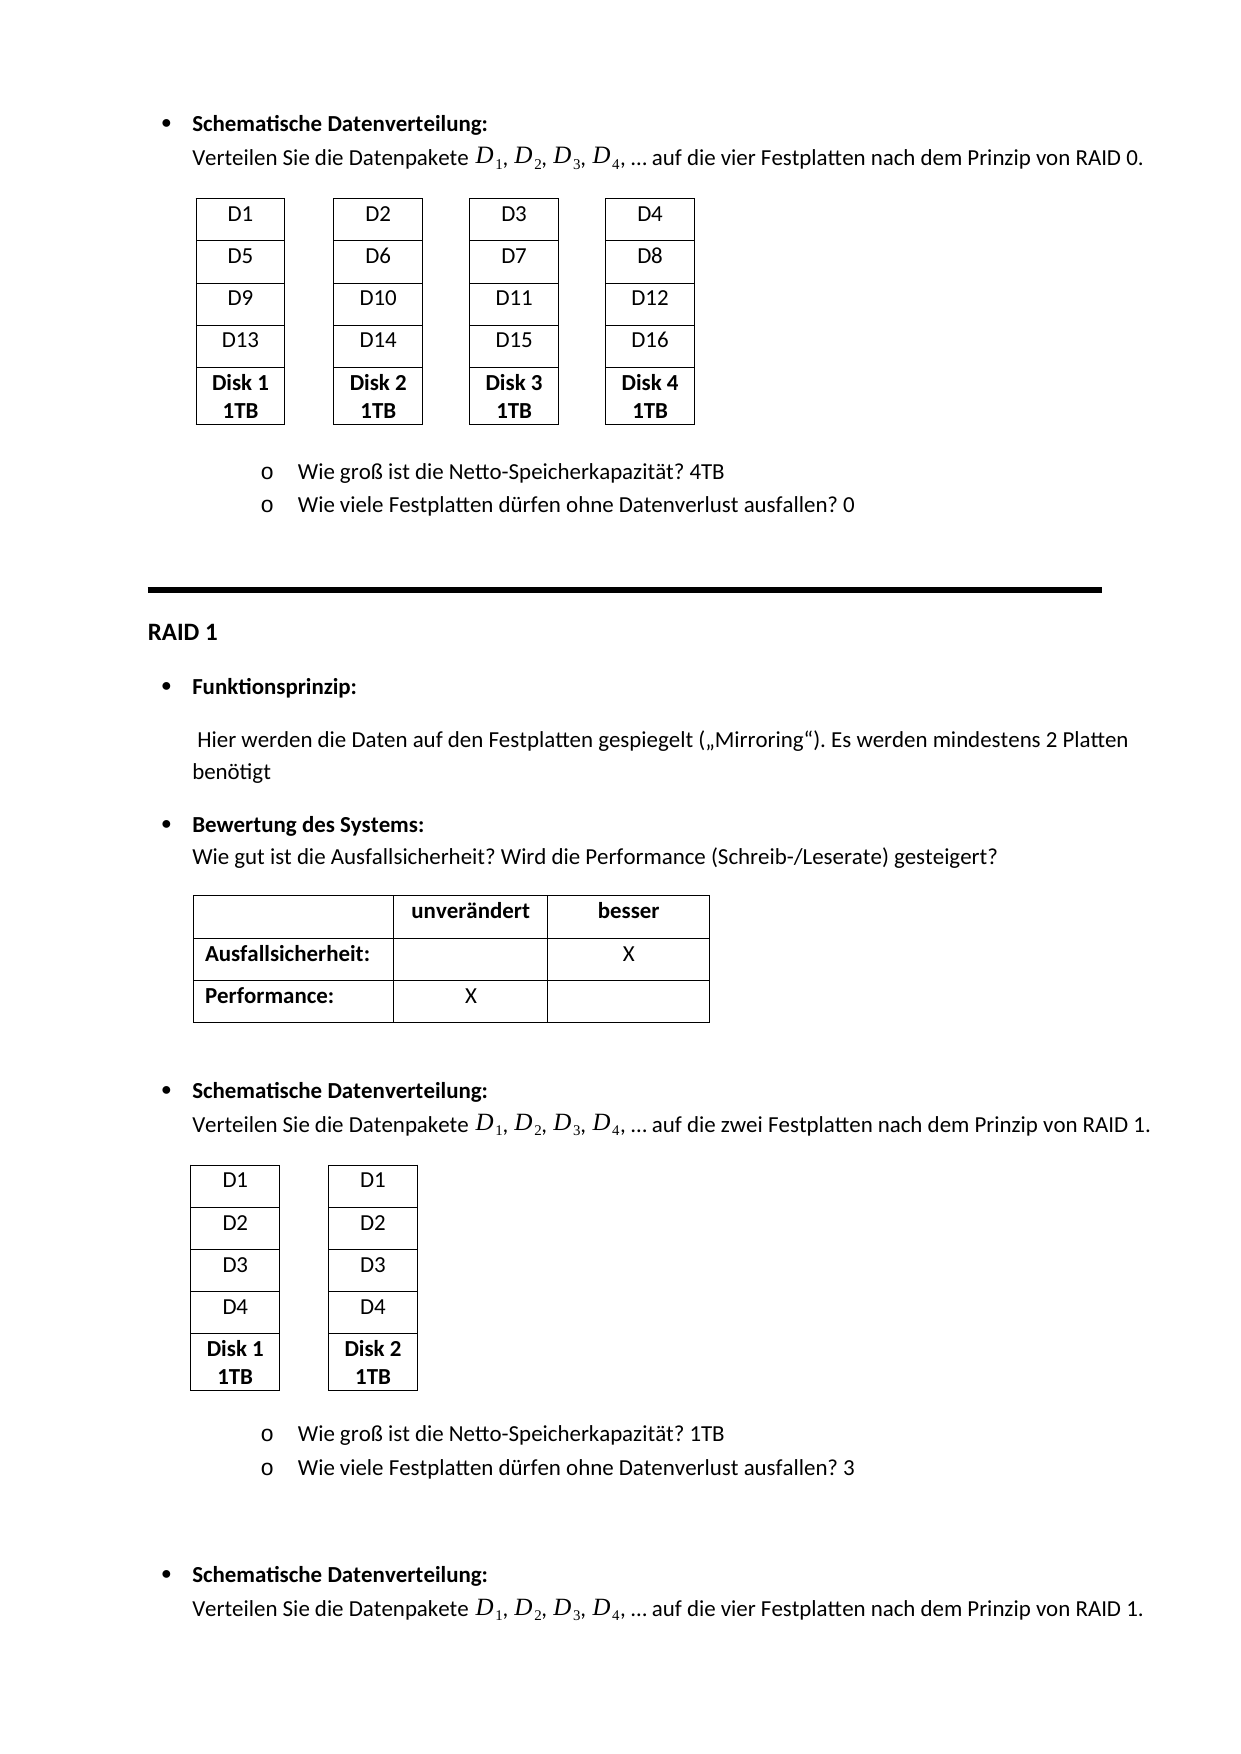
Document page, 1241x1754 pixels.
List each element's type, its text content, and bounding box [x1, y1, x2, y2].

table_cell [280, 1207, 328, 1249]
text Wie gut ist die Ausfallsicherheit? Wird die Performance (Schreib-/Leserate) gesteigert? [148, 842, 1152, 870]
table_cell Disk 1 1TB [197, 368, 284, 424]
table_cell D9 [197, 284, 284, 324]
list Wie groß ist die Netto-Speicherkapazität? 1TB [260, 1419, 1152, 1449]
subtitle Hier werden die Daten auf den Festplatten gespiegelt („Mirroring“). Es werden mindestens 2 Platten benötigt [162, 725, 1152, 785]
table_header [194, 896, 393, 938]
table_cell [394, 939, 547, 980]
table_cell D4 [191, 1292, 279, 1333]
subtitle Funktionsprinzip: [162, 672, 1152, 700]
table_cell [423, 325, 469, 367]
table_header D4 [606, 199, 694, 240]
table_cell X [394, 981, 547, 1022]
table_cell Disk 3 1TB [470, 368, 558, 424]
table_cell [559, 283, 605, 324]
table_cell X [548, 939, 709, 980]
table_cell Performance: [194, 981, 393, 1022]
table_cell [280, 1291, 328, 1333]
table_cell D16 [606, 326, 694, 367]
table_cell D3 [329, 1250, 417, 1291]
table_cell D3 [191, 1250, 279, 1291]
text Verteilen Sie die Datenpakete , , , , … auf die vier Festplatten nach dem Prinzip von RAID 1. [148, 1593, 1152, 1624]
subtitle Bewertung des Systems: [162, 810, 1152, 838]
table_header D2 [334, 199, 422, 240]
table_cell D15 [470, 326, 558, 367]
table_cell D14 [334, 326, 422, 367]
list Wie viele Festplatten dürfen ohne Datenverlust ausfallen? 3 [260, 1453, 1152, 1482]
table_cell [285, 325, 333, 367]
table_header [285, 198, 333, 240]
table_cell D8 [606, 241, 694, 282]
table_header besser [548, 896, 709, 938]
table_header D1 [329, 1166, 417, 1207]
table_header D1 [191, 1166, 279, 1207]
table_cell [423, 240, 469, 282]
list Wie groß ist die Netto-Speicherkapazität? 4TB [260, 457, 1152, 486]
table_cell [548, 981, 709, 1022]
subtitle Schematische Datenverteilung: [162, 1560, 1152, 1588]
table_cell Disk 4 1TB [606, 368, 694, 424]
table_cell D10 [334, 284, 422, 324]
table_header D1 [197, 199, 284, 240]
table_header [280, 1165, 328, 1207]
table_cell D12 [606, 284, 694, 324]
table_cell [423, 283, 469, 324]
table_cell Disk 2 1TB [329, 1334, 417, 1390]
table_cell Disk 1 1TB [191, 1334, 279, 1390]
table_cell D2 [329, 1208, 417, 1249]
table_cell D4 [329, 1292, 417, 1333]
subtitle Schematische Datenverteilung: [162, 109, 1152, 137]
list Wie viele Festplatten dürfen ohne Datenverlust ausfallen? 0 [260, 491, 1152, 520]
table_cell [423, 367, 469, 424]
table_cell D11 [470, 284, 558, 324]
subtitle RAID 1 [148, 616, 1152, 647]
table_cell [559, 325, 605, 367]
text Verteilen Sie die Datenpakete , , , , … auf die zwei Festplatten nach dem Prinzip von RAID 1. [148, 1108, 1152, 1139]
subtitle Schematische Datenverteilung: [162, 1076, 1152, 1104]
table_cell [280, 1333, 328, 1390]
table_cell [559, 240, 605, 282]
table_header unverändert [394, 896, 547, 938]
text Verteilen Sie die Datenpakete , , , , … auf die vier Festplatten nach dem Prinzip von RAID 0. [148, 142, 1152, 173]
table_cell [559, 367, 605, 424]
table_header [559, 198, 605, 240]
table_cell [285, 283, 333, 324]
table_cell D7 [470, 241, 558, 282]
table_header D3 [470, 199, 558, 240]
table_header [423, 198, 469, 240]
table_cell Disk 2 1TB [334, 368, 422, 424]
table_cell D5 [197, 241, 284, 282]
table_cell Ausfallsicherheit: [194, 939, 393, 980]
table_cell [285, 367, 333, 424]
table_cell [280, 1249, 328, 1291]
table_cell D2 [191, 1208, 279, 1249]
table_cell D6 [334, 241, 422, 282]
table_cell D13 [197, 326, 284, 367]
table_cell [285, 240, 333, 282]
